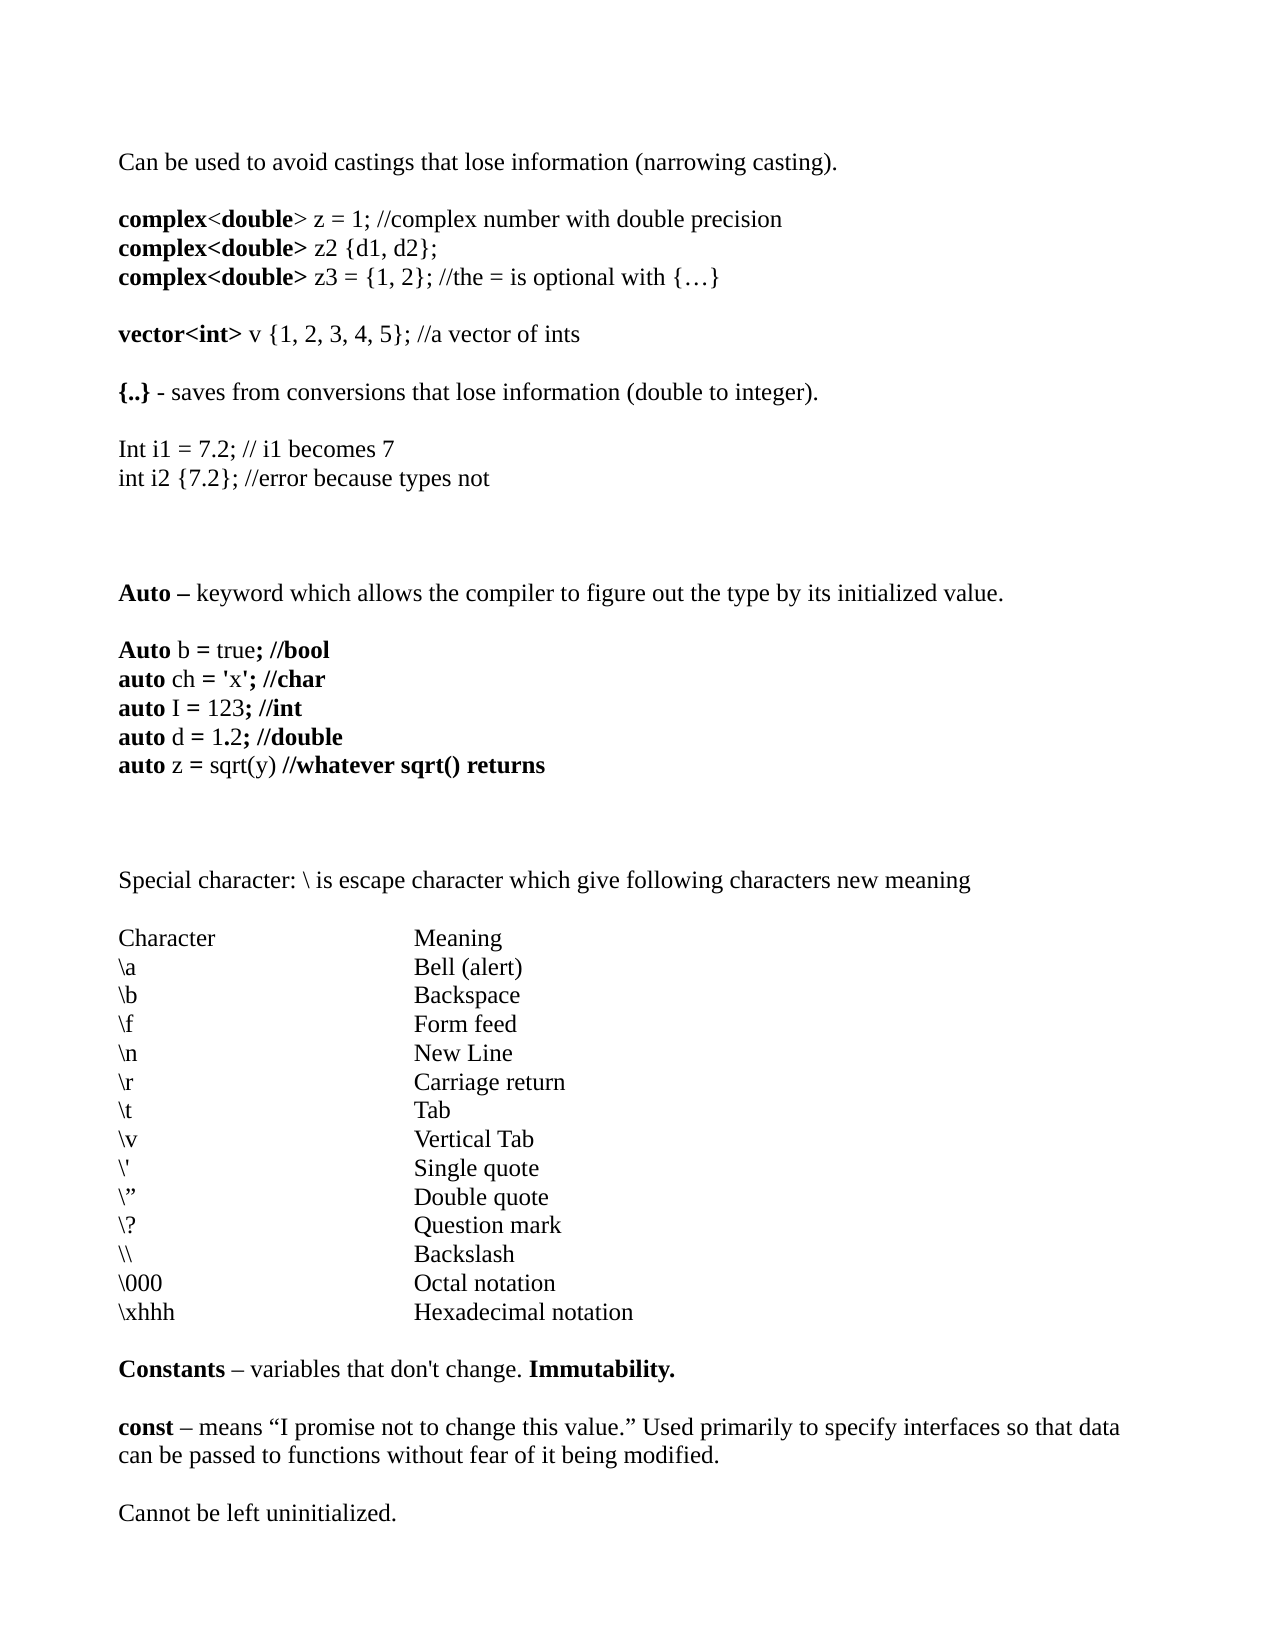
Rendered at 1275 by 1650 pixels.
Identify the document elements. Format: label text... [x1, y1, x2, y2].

text \f Form feed [118, 1009, 1157, 1038]
text \000 Octal notation [118, 1268, 1157, 1297]
text Int i1 = 7.2; // i1 becomes 7 [118, 434, 1157, 463]
text \' Single quote [118, 1153, 1157, 1182]
text auto I = 123; //int [118, 693, 1157, 722]
text {..} - saves from conversions that lose information (double to integer). [118, 377, 1157, 406]
text Can be used to avoid castings that lose information (narrowing casting). [118, 147, 1157, 176]
text int i2 {7.2}; //error because types not [118, 463, 1157, 492]
text auto z = sqrt(y) //whatever sqrt() returns [118, 751, 1157, 779]
text complex<double> z3 = {1, 2}; //the = is optional with {…} [118, 262, 1157, 291]
text \a Bell (alert) [118, 952, 1157, 981]
text auto d = 1.2; //double [118, 722, 1157, 751]
text \n New Line [118, 1038, 1157, 1067]
text const – means “I promise not to change this value.” Used primarily to specify interfaces so that data can be passed to functions without fear of it being modified. [118, 1412, 1157, 1469]
text Constants – variables that don't change. Immutability. [118, 1354, 1157, 1383]
text \t Tab [118, 1096, 1157, 1124]
text \b Backspace [118, 981, 1157, 1009]
text complex<double> z2 {d1, d2}; [118, 233, 1157, 262]
text vector<int> v {1, 2, 3, 4, 5}; //a vector of ints [118, 319, 1157, 348]
text Cannot be left uninitialized. [118, 1498, 1157, 1527]
text \r Carriage return [118, 1067, 1157, 1096]
text Character Meaning [118, 923, 1157, 952]
text complex<double> z = 1; //complex number with double precision [118, 204, 1157, 233]
text auto ch = 'x'; //char [118, 664, 1157, 693]
text Auto – keyword which allows the compiler to figure out the type by its initialized value. [118, 578, 1157, 607]
text \? Question mark [118, 1211, 1157, 1239]
text Special character: \ is escape character which give following characters new meaning [118, 866, 1157, 894]
text \v Vertical Tab [118, 1124, 1157, 1153]
text \” Double quote [118, 1182, 1157, 1211]
text \\ Backslash [118, 1239, 1157, 1268]
text \xhhh Hexadecimal notation [118, 1297, 1157, 1326]
text Auto b = true; //bool [118, 636, 1157, 664]
